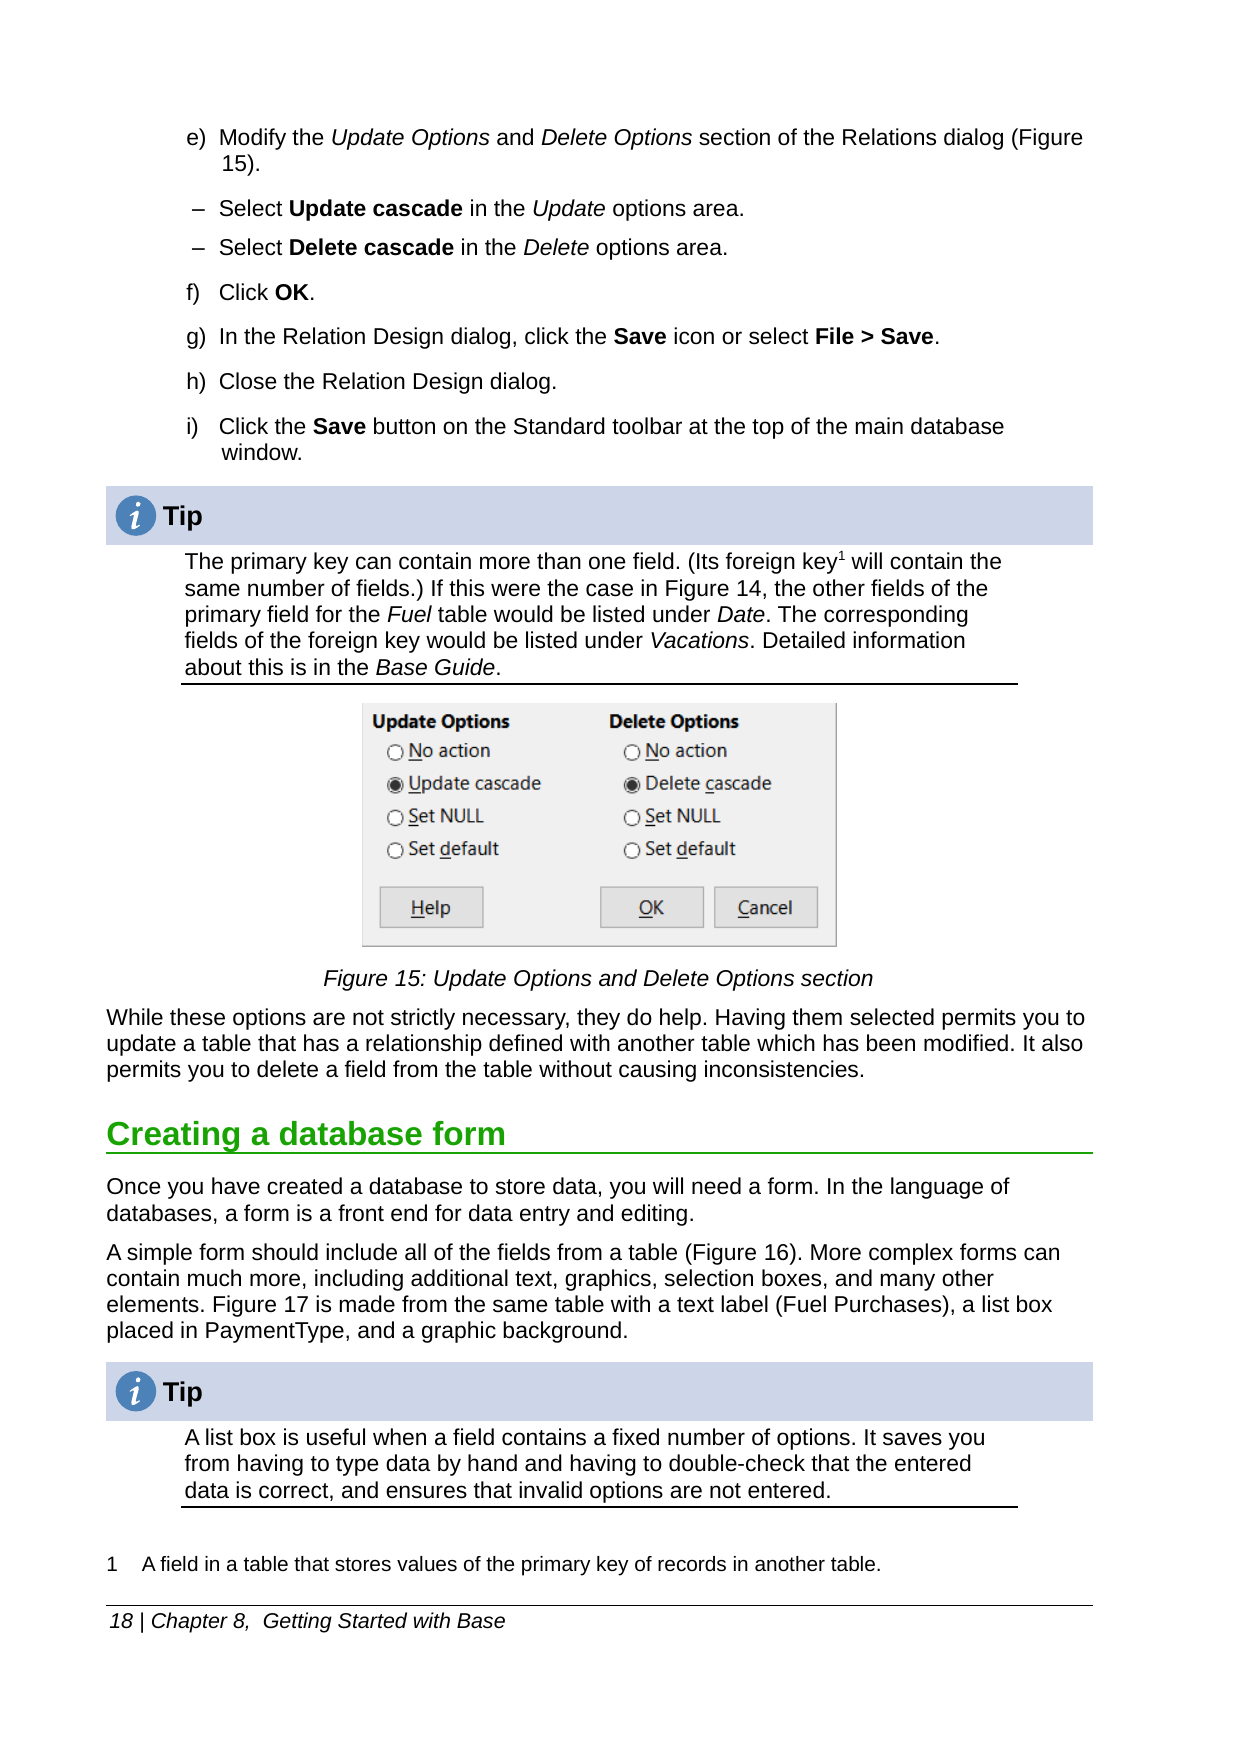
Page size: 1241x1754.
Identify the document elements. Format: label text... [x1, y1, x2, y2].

list Select Delete cascade in the Delete options area. [189, 231, 1093, 263]
text Figure 15: Update Options and Delete Options section [323, 965, 876, 991]
list Modify the Update Options and Delete Options section of the Relations dialog (Figure 15). [183, 121, 1093, 179]
picture [362, 703, 837, 947]
list Close the Relation Design dialog. [183, 365, 1093, 397]
text Once you have created a database to store data, you will need a form. In the language of databases, a form is a front end for data entry and editing. [106, 1173, 1093, 1226]
list In the Relation Design dialog, click the Save icon or select File > Save. [183, 320, 1093, 352]
list Select Update cascade in the Update options area. [189, 192, 1093, 221]
list Click OK. [183, 276, 1093, 308]
text The primary key can contain more than one field. (Its foreign key will contain the same number of fields.) If this were the case in Figure 14, the other fields of the primary field for the Fuel table would be listed under Date. The corresponding fields of the foreign key would be listed under Vacations. Detailed information about this is in the Base Guide. [181, 545, 1018, 683]
list Click the Save button on the Standard toolbar at the top of the main database window. [183, 410, 1093, 468]
text A list box is useful when a field contains a fixed number of options. It saves you from having to type data by hand and having to double-check that the entered data is correct, and ensures that invalid options are not entered. [181, 1421, 1018, 1506]
subtitle Tip [106, 1362, 1093, 1421]
text A simple form should include all of the fields from a table (Figure 16). More complex forms can contain much more, including additional text, graphics, selection boxes, and many other elements. Figure 17 is made from the same table with a text label (Fuel Purchases), a list box placed in PaymentType, and a graphic background. [106, 1238, 1093, 1344]
text A field in a table that stores values of the primary key of records in another table. [106, 1552, 1093, 1576]
subtitle Tip [106, 486, 1093, 545]
subtitle Creating a database form [106, 1114, 1093, 1152]
text While these options are not strictly necessary, they do help. Having them selected permits you to update a table that has a relationship defined with another table which has been modified. It also permits you to delete a field from the table without causing inconsistencies. [106, 1004, 1093, 1083]
